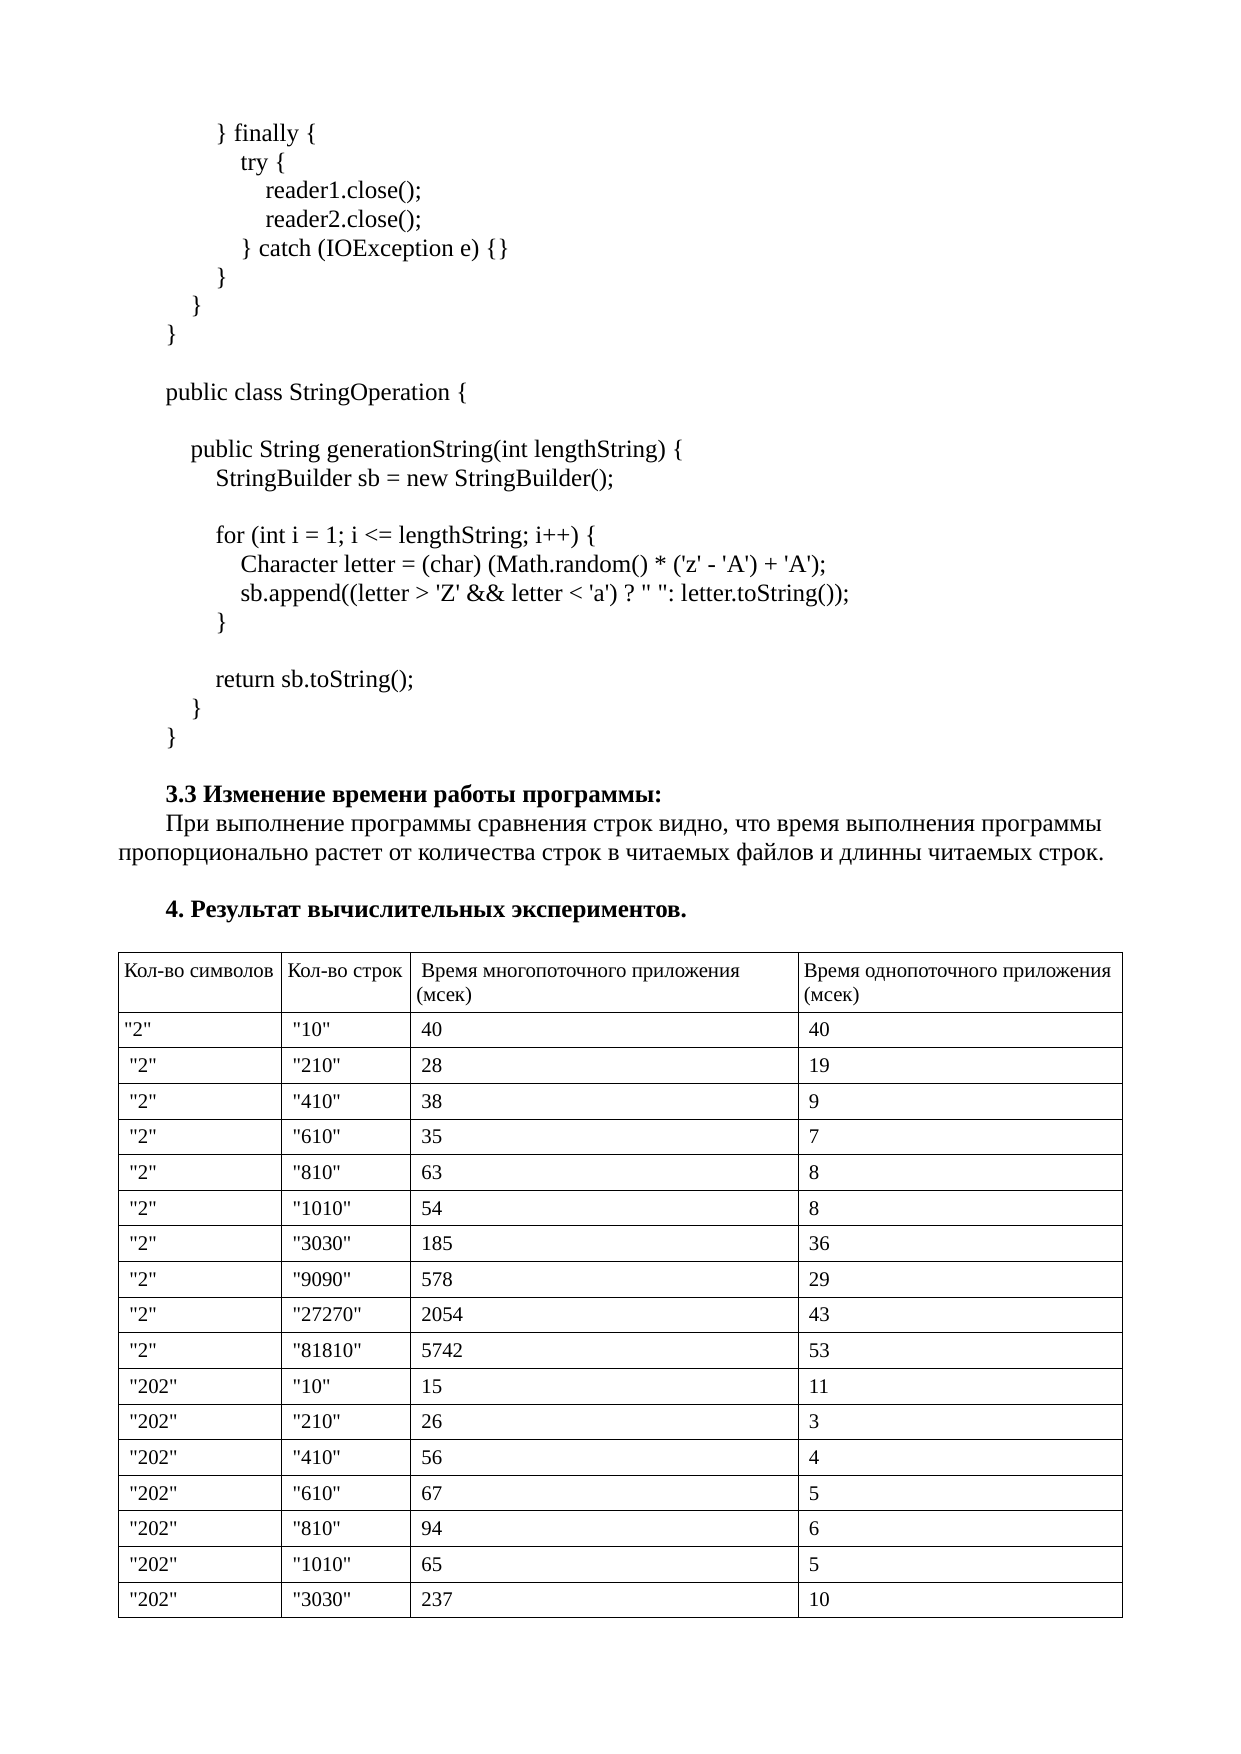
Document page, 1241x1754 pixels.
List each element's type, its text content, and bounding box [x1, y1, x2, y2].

table_cell "1010" [282, 1547, 410, 1582]
table_cell 40 [799, 1013, 1122, 1047]
text } [118, 722, 1122, 751]
table_cell "2" [119, 1262, 281, 1297]
table_cell 237 [411, 1583, 798, 1617]
table_cell "202" [119, 1405, 281, 1439]
table_cell 8 [799, 1191, 1122, 1225]
table_cell 56 [411, 1440, 798, 1475]
table_cell 7 [799, 1120, 1122, 1154]
text } finally { [118, 118, 1122, 147]
table_cell 8 [799, 1155, 1122, 1190]
table_cell 40 [411, 1013, 798, 1047]
table_cell 2054 [411, 1298, 798, 1332]
table_cell 43 [799, 1298, 1122, 1332]
table_cell "2" [119, 1013, 281, 1047]
text } [118, 262, 1122, 291]
table_cell 65 [411, 1547, 798, 1582]
text } [118, 291, 1122, 319]
table_cell 94 [411, 1511, 798, 1546]
text Character letter = (char) (Math.random() * ('z' - 'A') + 'A'); [118, 549, 1122, 578]
table_cell "27270" [282, 1298, 410, 1332]
table_cell 5 [799, 1547, 1122, 1582]
table_cell "2" [119, 1048, 281, 1083]
table_cell 54 [411, 1191, 798, 1225]
table_header Кол-во символов [119, 953, 281, 1012]
text } [118, 607, 1122, 636]
table_header Время многопоточного приложения (мсек) [411, 953, 798, 1012]
table_cell 19 [799, 1048, 1122, 1083]
table_cell "202" [119, 1547, 281, 1582]
text 4. Результат вычислительных экспериментов. [118, 894, 1122, 923]
table_cell "202" [119, 1583, 281, 1617]
table_cell "810" [282, 1155, 410, 1190]
table_cell 63 [411, 1155, 798, 1190]
table_cell 9 [799, 1084, 1122, 1118]
table_cell 53 [799, 1333, 1122, 1368]
table_cell 10 [799, 1583, 1122, 1617]
text public class StringOperation { [118, 377, 1122, 406]
table_cell "3030" [282, 1583, 410, 1617]
table_cell "810" [282, 1511, 410, 1546]
table_cell 578 [411, 1262, 798, 1297]
text reader1.close(); [118, 176, 1122, 204]
table_cell 5742 [411, 1333, 798, 1368]
table_cell "2" [119, 1226, 281, 1261]
text 3.3 Изменение времени работы программы: [118, 779, 1122, 808]
table_cell 28 [411, 1048, 798, 1083]
text try { [118, 147, 1122, 176]
table_cell "10" [282, 1369, 410, 1403]
text } [118, 693, 1122, 722]
table_header Кол-во строк [282, 953, 410, 1012]
text } catch (IOException e) {} [118, 233, 1122, 262]
table_cell "610" [282, 1476, 410, 1510]
table_cell 5 [799, 1476, 1122, 1510]
table_cell "3030" [282, 1226, 410, 1261]
text return sb.toString(); [118, 664, 1122, 693]
table_cell "2" [119, 1084, 281, 1118]
text public String generationString(int lengthString) { [118, 434, 1122, 463]
text sb.append((letter > 'Z' && letter < 'a') ? " ": letter.toString()); [118, 578, 1122, 607]
table_cell "202" [119, 1476, 281, 1510]
table_cell "202" [119, 1511, 281, 1546]
table_cell 3 [799, 1405, 1122, 1439]
table_cell "2" [119, 1120, 281, 1154]
table_cell "9090" [282, 1262, 410, 1297]
table_cell 29 [799, 1262, 1122, 1297]
table_cell "202" [119, 1440, 281, 1475]
table_cell "81810" [282, 1333, 410, 1368]
table_cell 35 [411, 1120, 798, 1154]
text При выполнение программы сравнения строк видно, что время выполнения программы пропорционально растет от количества строк в читаемых файлов и длинны читаемых строк. [118, 808, 1122, 866]
table_cell "410" [282, 1440, 410, 1475]
table_cell "202" [119, 1369, 281, 1403]
text reader2.close(); [118, 204, 1122, 233]
table_cell 15 [411, 1369, 798, 1403]
table_cell "1010" [282, 1191, 410, 1225]
table_header Время однопоточного приложения (мсек) [799, 953, 1122, 1012]
table_cell 4 [799, 1440, 1122, 1475]
table_cell "2" [119, 1298, 281, 1332]
table_cell "210" [282, 1048, 410, 1083]
text StringBuilder sb = new StringBuilder(); [118, 463, 1122, 492]
text } [118, 319, 1122, 348]
table_cell "2" [119, 1155, 281, 1190]
table_cell "610" [282, 1120, 410, 1154]
table_cell "2" [119, 1191, 281, 1225]
table_cell 26 [411, 1405, 798, 1439]
table_cell 11 [799, 1369, 1122, 1403]
table_cell 185 [411, 1226, 798, 1261]
table_cell 6 [799, 1511, 1122, 1546]
table_cell "10" [282, 1013, 410, 1047]
table_cell 67 [411, 1476, 798, 1510]
table_cell 36 [799, 1226, 1122, 1261]
table_cell "410" [282, 1084, 410, 1118]
table_cell 38 [411, 1084, 798, 1118]
table_cell "210" [282, 1405, 410, 1439]
text for (int i = 1; i <= lengthString; i++) { [118, 521, 1122, 549]
table_cell "2" [119, 1333, 281, 1368]
